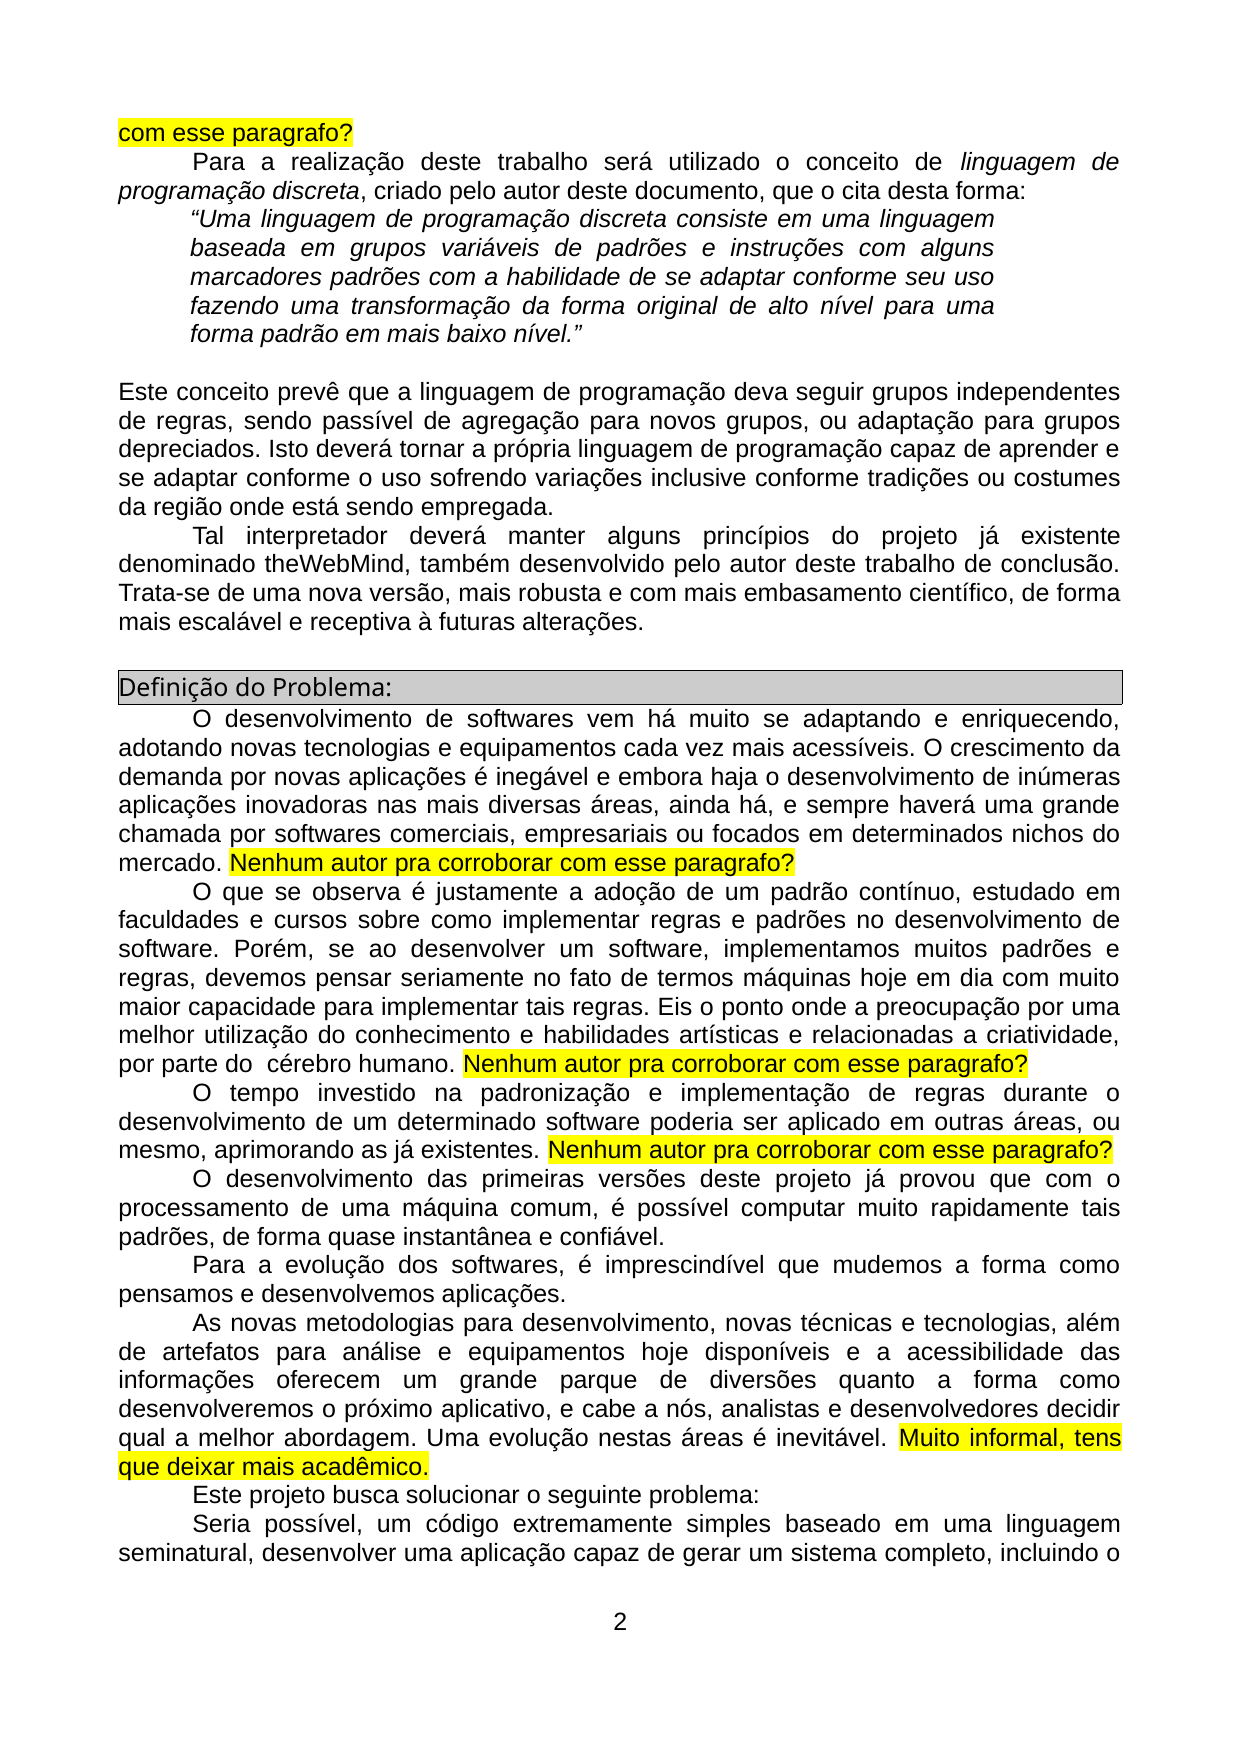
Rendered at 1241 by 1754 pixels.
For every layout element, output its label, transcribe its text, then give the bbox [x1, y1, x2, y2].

text “Uma linguagem de programação discreta consiste em uma linguagem baseada em grupos variáveis de padrões e instruções com alguns marcadores padrões com a habilidade de se adaptar conforme seu uso fazendo uma transformação da forma original de alto nível para uma forma padrão em mais baixo nível.” [190, 204, 998, 348]
text Tal interpretador deverá manter alguns princípios do projeto já existente denominado theWebMind, também desenvolvido pelo autor deste trabalho de conclusão. Trata-se de uma nova versão, mais robusta e com mais embasamento científico, de forma mais escalável e receptiva à futuras alterações. [118, 521, 1122, 636]
text Este projeto busca solucionar o seguinte problema: [118, 1480, 1122, 1509]
text Este conceito prevê que a linguagem de programação deva seguir grupos independentes de regras, sendo passível de agregação para novos grupos, ou adaptação para grupos depreciados. Isto deverá tornar a própria linguagem de programação capaz de aprender e se adaptar conforme o uso sofrendo variações inclusive conforme tradições ou costumes da região onde está sendo empregada. [118, 377, 1122, 521]
text O tempo investido na padronização e implementação de regras durante o desenvolvimento de um determinado software poderia ser aplicado em outras áreas, ou mesmo, aprimorando as já existentes. Nenhum autor pra corroborar com esse paragrafo? [118, 1078, 1122, 1164]
text O desenvolvimento das primeiras versões deste projeto já provou que com o processamento de uma máquina comum, é possível computar muito rapidamente tais padrões, de forma quase instantânea e confiável. [118, 1164, 1122, 1250]
text O que se observa é justamente a adoção de um padrão contínuo, estudado em faculdades e cursos sobre como implementar regras e padrões no desenvolvimento de software. Porém, se ao desenvolver um software, implementamos muitos padrões e regras, devemos pensar seriamente no fato de termos máquinas hoje em dia com muito maior capacidade para implementar tais regras. Eis o ponto onde a preocupação por uma melhor utilização do conhecimento e habilidades artísticas e relacionadas a criatividade, por parte do cérebro humano. Nenhum autor pra corroborar com esse paragrafo? [118, 876, 1122, 1078]
text O desenvolvimento de softwares vem há muito se adaptando e enriquecendo, adotando novas tecnologias e equipamentos cada vez mais acessíveis. O crescimento da demanda por novas aplicações é inegável e embora haja o desenvolvimento de inúmeras aplicações inovadoras nas mais diversas áreas, ainda há, e sempre haverá uma grande chamada por softwares comerciais, empresariais ou focados em determinados nichos do mercado. Nenhum autor pra corroborar com esse paragrafo? [118, 705, 1122, 876]
text Seria possível, um código extremamente simples baseado em uma linguagem seminatural, desenvolver uma aplicação capaz de gerar um sistema completo, incluindo o [118, 1509, 1122, 1566]
text com esse paragrafo? [118, 118, 1122, 147]
text Para a evolução dos softwares, é imprescindível que mudemos a forma como pensamos e desenvolvemos aplicações. [118, 1250, 1122, 1308]
text As novas metodologias para desenvolvimento, novas técnicas e tecnologias, além de artefatos para análise e equipamentos hoje disponíveis e a acessibilidade das informações oferecem um grande parque de diversões quanto a forma como desenvolveremos o próximo aplicativo, e cabe a nós, analistas e desenvolvedores decidir qual a melhor abordagem. Uma evolução nestas áreas é inevitável. Muito informal, tens que deixar mais acadêmico. [118, 1308, 1122, 1480]
text Para a realização deste trabalho será utilizado o conceito de linguagem de programação discreta, criado pelo autor deste documento, que o cita desta forma: [118, 147, 1122, 204]
